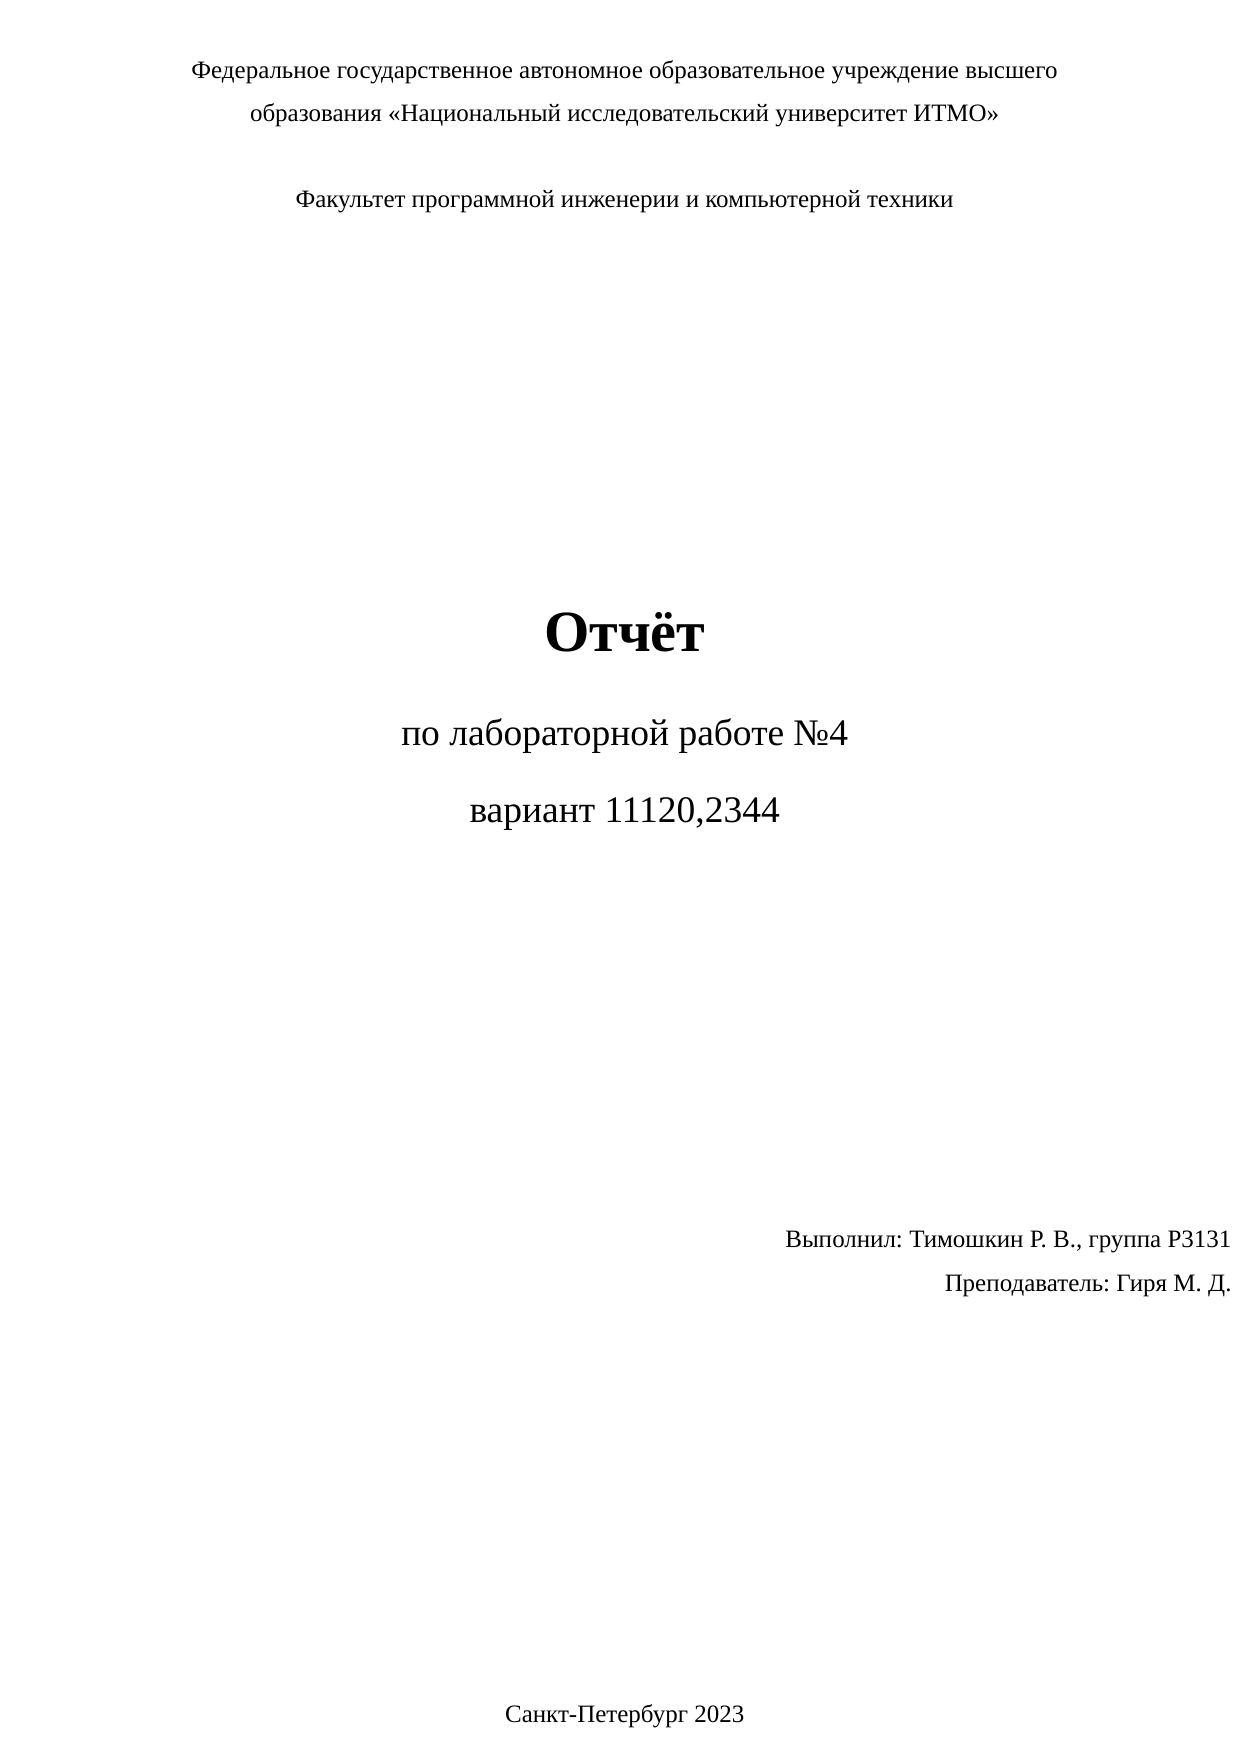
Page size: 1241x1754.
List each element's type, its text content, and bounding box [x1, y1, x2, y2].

subtitle вариант 11120,2344 [18, 788, 1231, 831]
text Санкт-Петербург 2023 [18, 1699, 1231, 1728]
text Выполнил: Тимошкин Р. В., группа P3131 [18, 1224, 1231, 1253]
title Отчёт [18, 597, 1231, 664]
subtitle по лабораторной работе №4 [18, 711, 1231, 754]
text образования «Национальный исследовательский университет ИТМО» [18, 98, 1231, 127]
text Преподаватель: Гиря М. Д. [18, 1268, 1231, 1296]
text Федеральное государственное автономное образовательное учреждение высшего [18, 55, 1231, 84]
text Факультет программной инженерии и компьютерной техники [18, 184, 1231, 213]
